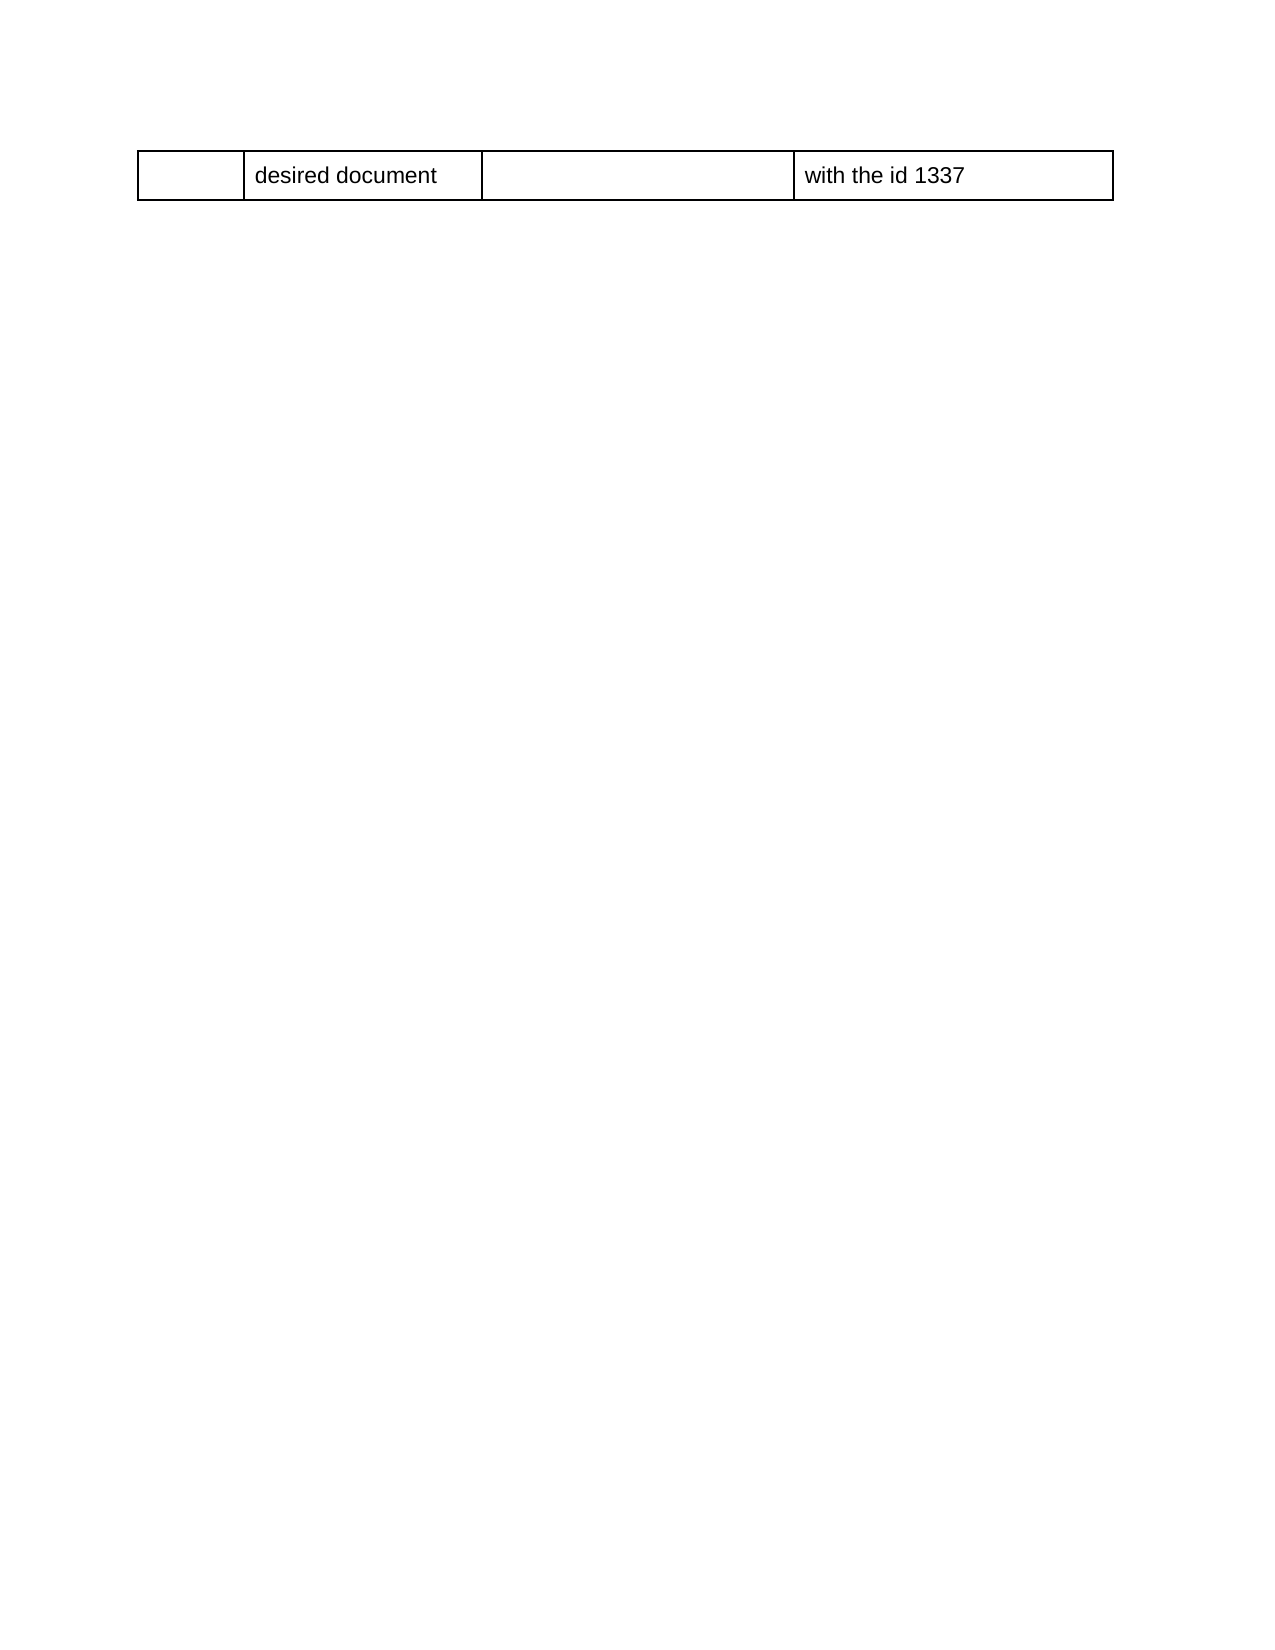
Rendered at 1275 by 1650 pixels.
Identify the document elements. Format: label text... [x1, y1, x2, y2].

table_cell [483, 152, 793, 199]
table_cell desired document [245, 152, 481, 199]
table_cell with the id 1337 [795, 152, 1112, 199]
table_cell [139, 152, 243, 199]
